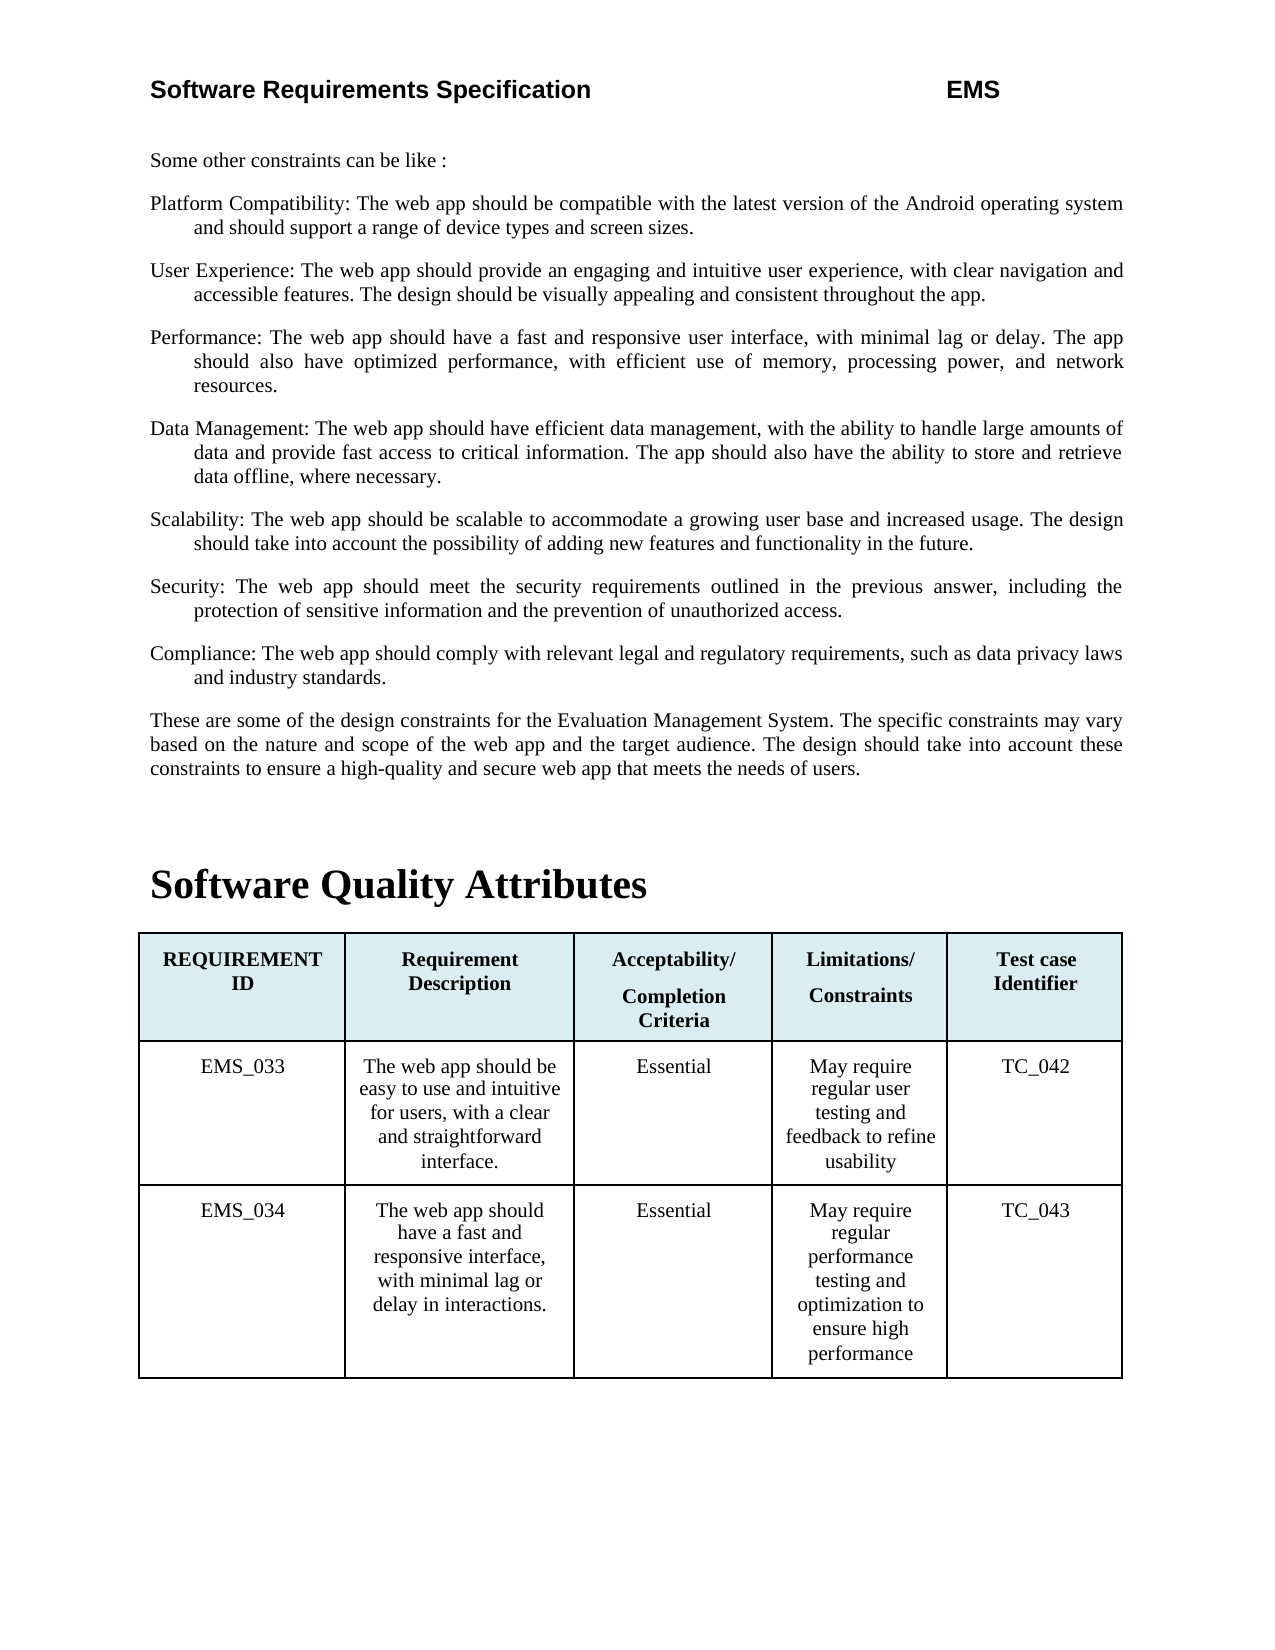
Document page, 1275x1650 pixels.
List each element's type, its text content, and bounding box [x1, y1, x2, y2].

table_cell feedback to refine [773, 1126, 946, 1150]
table_cell testing and [773, 1270, 946, 1294]
table_cell [575, 1294, 771, 1317]
table_cell [140, 1126, 344, 1150]
table_cell regular user [773, 1078, 946, 1102]
table_cell [140, 1222, 344, 1246]
table_cell [140, 1270, 344, 1294]
table_cell [346, 1318, 573, 1341]
table_cell performance [773, 1341, 946, 1377]
text Security: The web app should meet the security requirements outlined in the previous answer, including the protection of sensitive information and the prevention of unauthorized access. [150, 574, 1124, 622]
subtitle Software Quality Attributes [150, 860, 1194, 908]
table_cell easy to use and intuitive [346, 1078, 573, 1102]
table_header REQUIREMENT ID [140, 934, 344, 1040]
table_cell TC_042 [948, 1042, 1121, 1078]
table_cell responsive interface, [346, 1246, 573, 1270]
table_cell optimization to [773, 1294, 946, 1317]
table_cell Essential [575, 1042, 771, 1078]
table_header Acceptability/ Completion Criteria [575, 934, 771, 1040]
text Compliance: The web app should comply with relevant legal and regulatory requirements, such as data privacy laws and industry standards. [150, 641, 1125, 689]
table_cell with minimal lag or [346, 1270, 573, 1294]
table_cell interface. [346, 1150, 573, 1184]
text User Experience: The web app should provide an engaging and intuitive user experience, with clear navigation and accessible features. The design should be visually appealing and consistent throughout the app. [150, 258, 1125, 306]
table_cell [140, 1246, 344, 1270]
table_cell [948, 1222, 1121, 1246]
table_cell [948, 1318, 1121, 1341]
table_cell EMS_033 [140, 1042, 344, 1078]
table_cell [140, 1078, 344, 1102]
table_cell TC_043 [948, 1186, 1121, 1222]
table_cell Essential [575, 1186, 771, 1222]
table_cell [140, 1341, 344, 1377]
table_cell [140, 1318, 344, 1341]
table_cell [575, 1246, 771, 1270]
table_cell The web app should [346, 1186, 573, 1222]
table_cell testing and [773, 1102, 946, 1126]
table_cell [575, 1126, 771, 1150]
table_cell [140, 1294, 344, 1317]
table_cell ensure high [773, 1318, 946, 1341]
text These are some of the design constraints for the Evaluation Management System. The specific constraints may vary based on the nature and scope of the web app and the target audience. The design should take into account these constraints to ensure a high-quality and secure web app that meets the needs of users. [150, 707, 1125, 780]
text Performance: The web app should have a fast and responsive user interface, with minimal lag or delay. The app should also have optimized performance, with efficient use of memory, processing power, and network resources. [150, 325, 1125, 397]
table_cell have a fast and [346, 1222, 573, 1246]
text Platform Compatibility: The web app should be compatible with the latest version of the Android operating system and should support a range of device types and screen sizes. [150, 191, 1125, 239]
table_cell [575, 1341, 771, 1377]
table_cell [948, 1341, 1121, 1377]
table_cell regular [773, 1222, 946, 1246]
table_cell [140, 1102, 344, 1126]
table_cell [948, 1102, 1121, 1126]
table_cell EMS_034 [140, 1186, 344, 1222]
table_cell [948, 1078, 1121, 1102]
table_cell [575, 1318, 771, 1341]
table_cell May require [773, 1186, 946, 1222]
table_cell and straightforward [346, 1126, 573, 1150]
table_cell [575, 1078, 771, 1102]
table_cell [948, 1126, 1121, 1150]
table_header Test case Identifier [948, 934, 1121, 1040]
table_cell May require [773, 1042, 946, 1078]
table_cell delay in interactions. [346, 1294, 573, 1317]
table_header Limitations/ Constraints [773, 934, 946, 1040]
table_cell performance [773, 1246, 946, 1270]
table_cell usability [773, 1150, 946, 1184]
text Scalability: The web app should be scalable to accommodate a growing user base and increased usage. The design should take into account the possibility of adding new features and functionality in the future. [150, 507, 1125, 555]
table_cell for users, with a clear [346, 1102, 573, 1126]
table_cell [575, 1222, 771, 1246]
table_cell [346, 1341, 573, 1377]
text Some other constraints can be like : [150, 148, 1194, 172]
table_cell [948, 1294, 1121, 1317]
table_header Requirement Description [346, 934, 573, 1040]
table_cell The web app should be [346, 1042, 573, 1078]
text Data Management: The web app should have efficient data management, with the ability to handle large amounts of data and provide fast access to critical information. The app should also have the ability to store and retrieve data offline, where necessary. [150, 416, 1125, 488]
table_cell [948, 1150, 1121, 1184]
table_cell [575, 1102, 771, 1126]
table_cell [575, 1270, 771, 1294]
table_cell [948, 1246, 1121, 1270]
table_cell [140, 1150, 344, 1184]
table_cell [948, 1270, 1121, 1294]
table_cell [575, 1150, 771, 1184]
